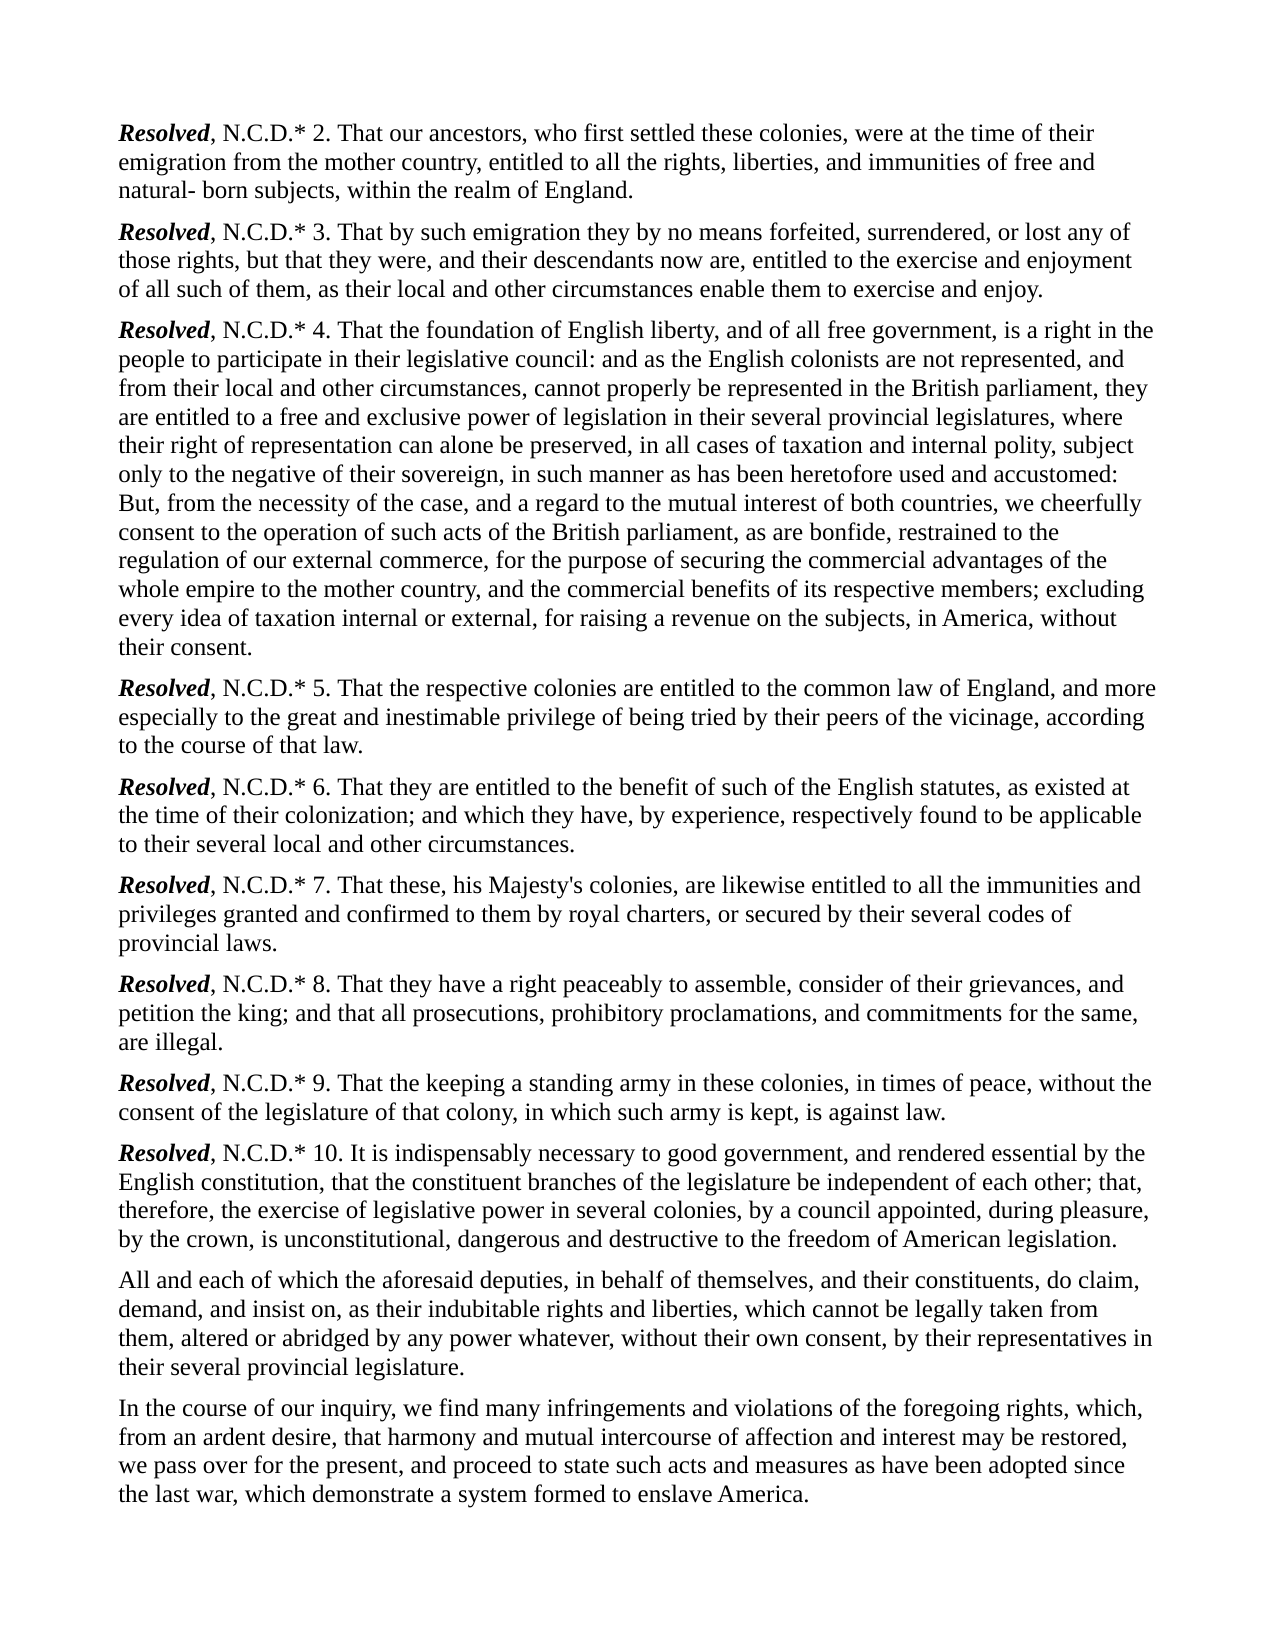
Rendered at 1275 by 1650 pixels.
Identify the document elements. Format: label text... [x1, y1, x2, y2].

text Resolved, N.C.D.* 3. That by such emigration they by no means forfeited, surrendered, or lost any of those rights, but that they were, and their descendants now are, entitled to the exercise and enjoyment of all such of them, as their local and other circumstances enable them to exercise and enjoy. [118, 217, 1157, 303]
text Resolved, N.C.D.* 7. That these, his Majesty's colonies, are likewise entitled to all the immunities and privileges granted and confirmed to them by royal charters, or secured by their several codes of provincial laws. [118, 871, 1157, 957]
text Resolved, N.C.D.* 4. That the foundation of English liberty, and of all free government, is a right in the people to participate in their legislative council: and as the English colonists are not represented, and from their local and other circumstances, cannot properly be represented in the British parliament, they are entitled to a free and exclusive power of legislation in their several provincial legislatures, where their right of representation can alone be preserved, in all cases of taxation and internal polity, subject only to the negative of their sovereign, in such manner as has been heretofore used and accustomed: But, from the necessity of the case, and a regard to the mutual interest of both countries, we cheerfully consent to the operation of such acts of the British parliament, as are bonfide, restrained to the regulation of our external commerce, for the purpose of securing the commercial advantages of the whole empire to the mother country, and the commercial benefits of its respective members; excluding every idea of taxation internal or external, for raising a revenue on the subjects, in America, without their consent. [118, 316, 1157, 661]
text Resolved, N.C.D.* 6. That they are entitled to the benefit of such of the English statutes, as existed at the time of their colonization; and which they have, by experience, respectively found to be applicable to their several local and other circumstances. [118, 772, 1157, 858]
text Resolved, N.C.D.* 8. That they have a right peaceably to assemble, consider of their grievances, and petition the king; and that all prosecutions, prohibitory proclamations, and commitments for the same, are illegal. [118, 969, 1157, 1056]
text In the course of our inquiry, we find many infringements and violations of the foregoing rights, which, from an ardent desire, that harmony and mutual intercourse of affection and interest may be restored, we pass over for the present, and proceed to state such acts and measures as have been adopted since the last war, which demonstrate a system formed to enslave America. [118, 1393, 1157, 1508]
text Resolved, N.C.D.* 5. That the respective colonies are entitled to the common law of England, and more especially to the great and inestimable privilege of being tried by their peers of the vicinage, according to the course of that law. [118, 673, 1157, 759]
text Resolved, N.C.D.* 9. That the keeping a standing army in these colonies, in times of peace, without the consent of the legislature of that colony, in which such army is kept, is against law. [118, 1068, 1157, 1126]
text Resolved, N.C.D.* 2. That our ancestors, who first settled these colonies, were at the time of their emigration from the mother country, entitled to all the rights, liberties, and immunities of free and natural- born subjects, within the realm of England. [118, 118, 1157, 204]
text All and each of which the aforesaid deputies, in behalf of themselves, and their constituents, do claim, demand, and insist on, as their indubitable rights and liberties, which cannot be legally taken from them, altered or abridged by any power whatever, without their own consent, by their representatives in their several provincial legislature. [118, 1266, 1157, 1381]
text Resolved, N.C.D.* 10. It is indispensably necessary to good government, and rendered essential by the English constitution, that the constituent branches of the legislature be independent of each other; that, therefore, the exercise of legislative power in several colonies, by a council appointed, during pleasure, by the crown, is unconstitutional, dangerous and destructive to the freedom of American legislation. [118, 1138, 1157, 1253]
